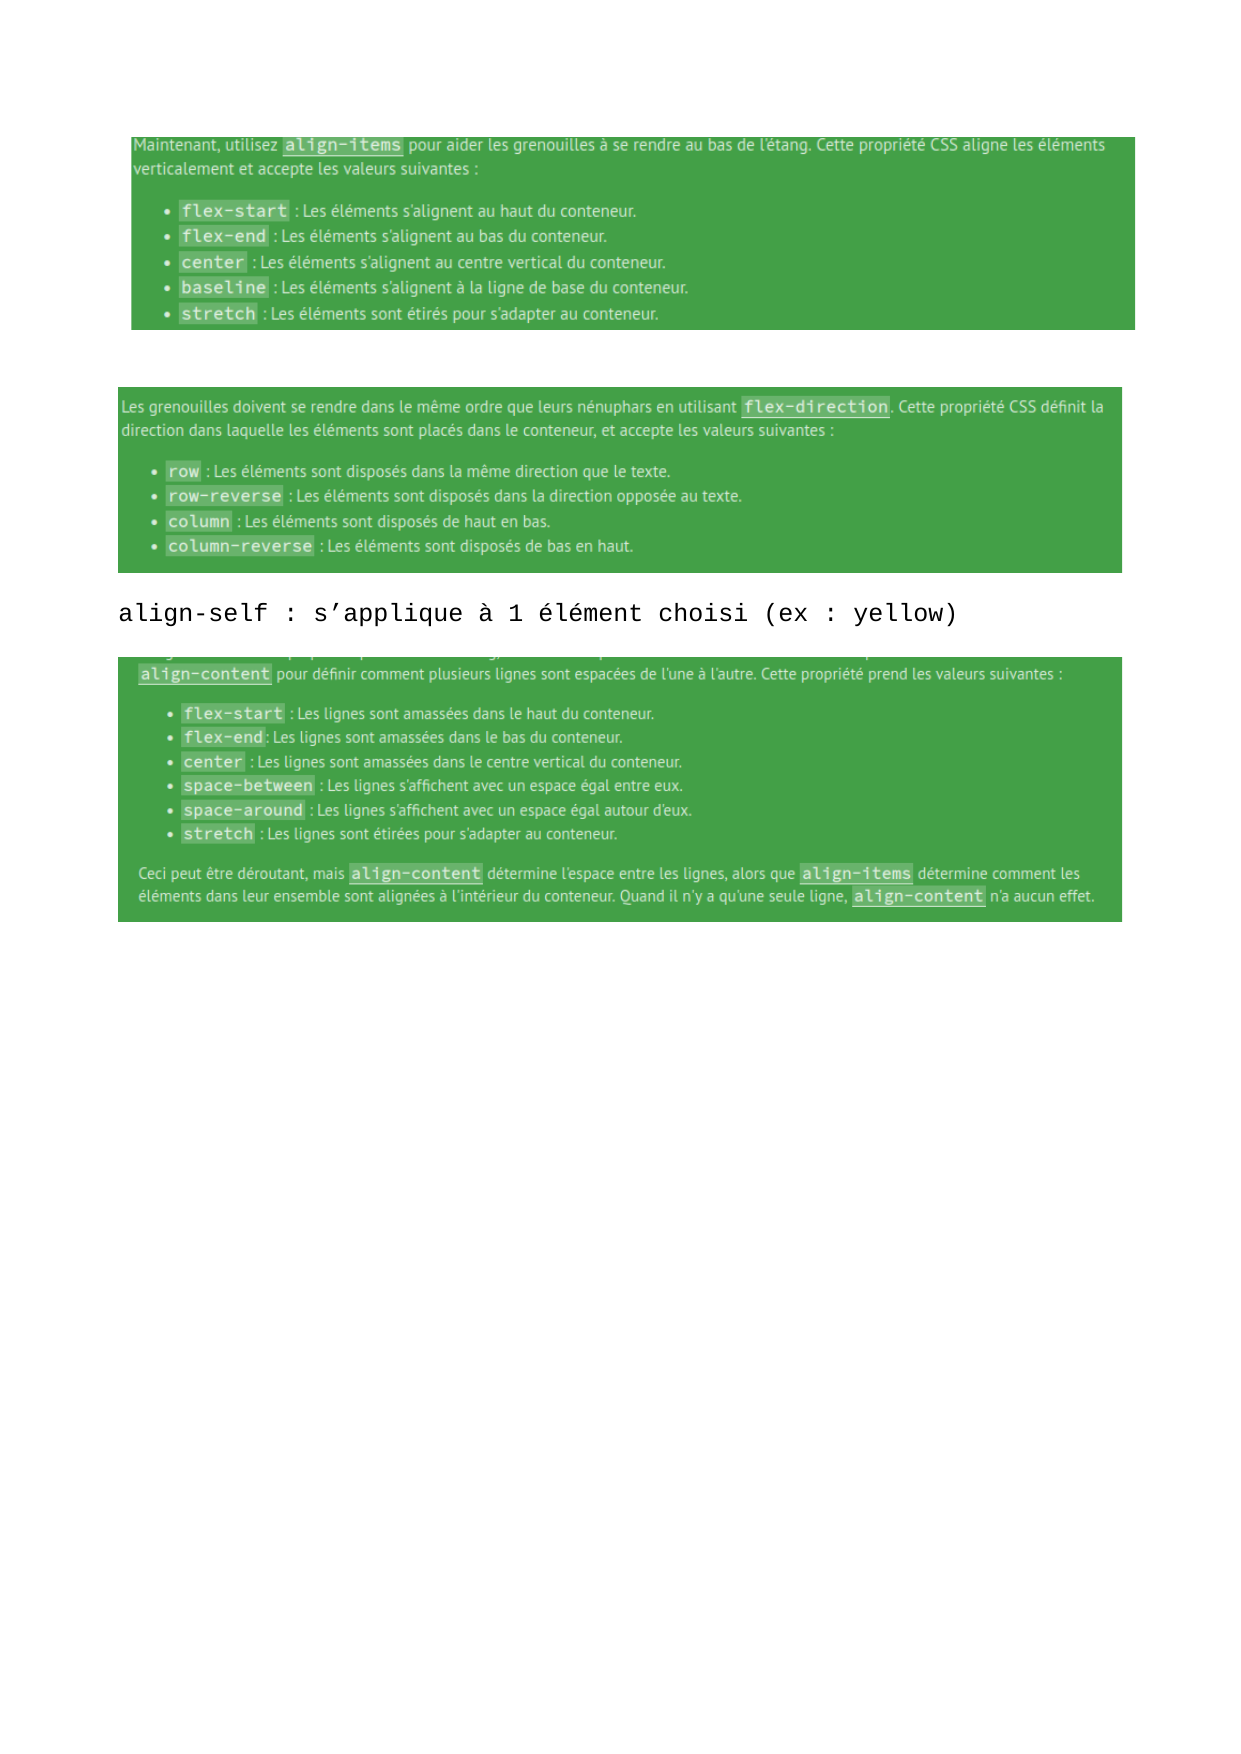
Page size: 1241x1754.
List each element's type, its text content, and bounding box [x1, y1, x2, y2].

picture [118, 387, 1123, 573]
picture [118, 657, 1123, 922]
picture [131, 137, 1135, 330]
text align-self : s’applique à 1 élément choisi (ex : yellow) [118, 601, 1122, 629]
